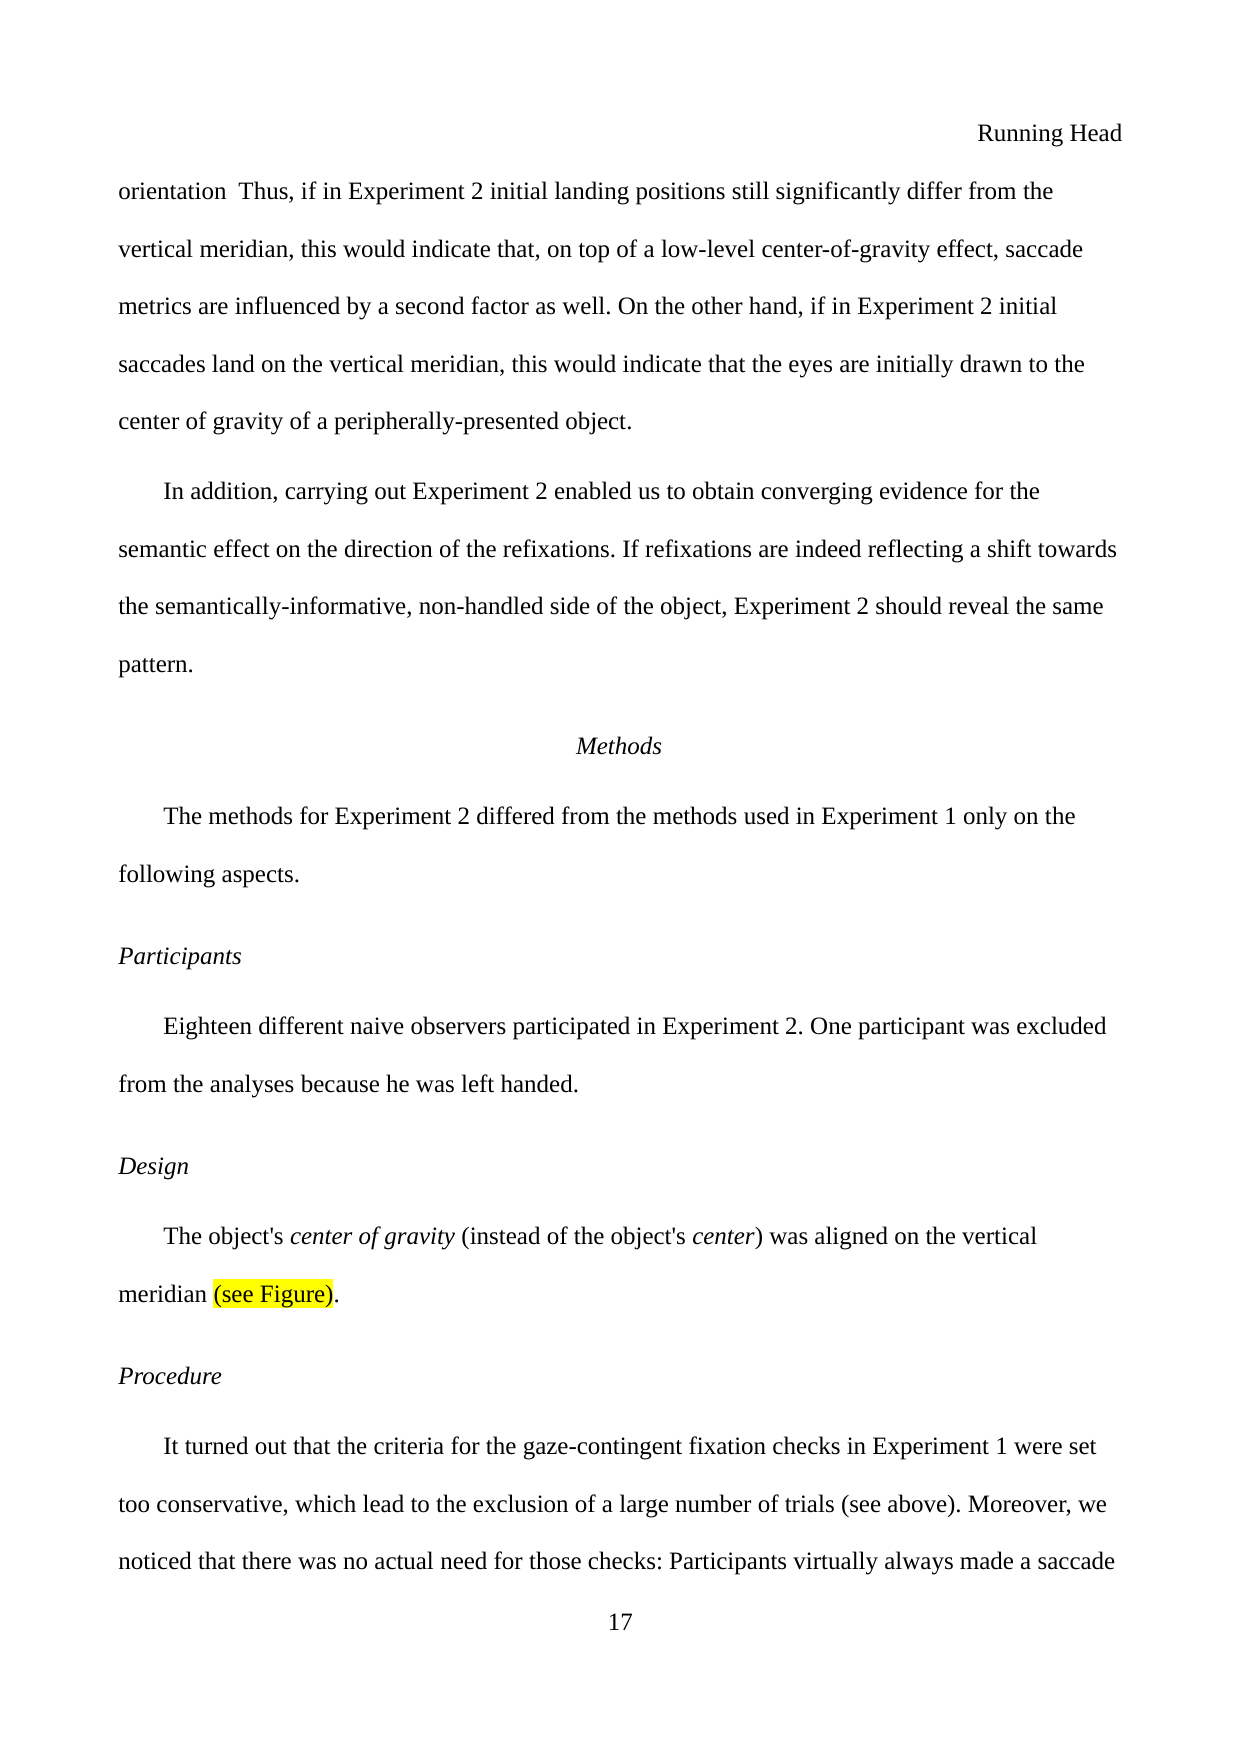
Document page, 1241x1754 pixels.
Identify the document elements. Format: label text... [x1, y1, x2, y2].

text In addition, carrying out Experiment 2 enabled us to obtain converging evidence for the semantic effect on the direction of the refixations. If refixations are indeed reflecting a shift towards the semantically-informative, non-handled side of the object, Experiment 2 should reveal the same pattern. [118, 476, 1122, 678]
subtitle Design [118, 1151, 1122, 1180]
text orientation Thus, if in Experiment 2 initial landing positions still significantly differ from the vertical meridian, this would indicate that, on top of a low-level center-of-gravity effect, saccade metrics are influenced by a second factor as well. On the other hand, if in Experiment 2 initial saccades land on the vertical meridian, this would indicate that the eyes are initially drawn to the center of gravity of a peripherally-presented object. [118, 176, 1122, 435]
subtitle Procedure [118, 1361, 1122, 1390]
text Eighteen different naive observers participated in Experiment 2. One participant was excluded from the analyses because he was left handed. [118, 1011, 1122, 1098]
subtitle Methods [118, 731, 1122, 760]
subtitle Participants [118, 941, 1122, 970]
text The methods for Experiment 2 differed from the methods used in Experiment 1 only on the following aspects. [118, 801, 1122, 888]
text It turned out that the criteria for the gaze-contingent fixation checks in Experiment 1 were set too conservative, which lead to the exclusion of a large number of trials (see above). Moreover, we noticed that there was no actual need for those checks: Participants virtually always made a saccade [118, 1431, 1122, 1575]
text The object's center of gravity (instead of the object's center) was aligned on the vertical meridian (see Figure). [118, 1221, 1122, 1308]
